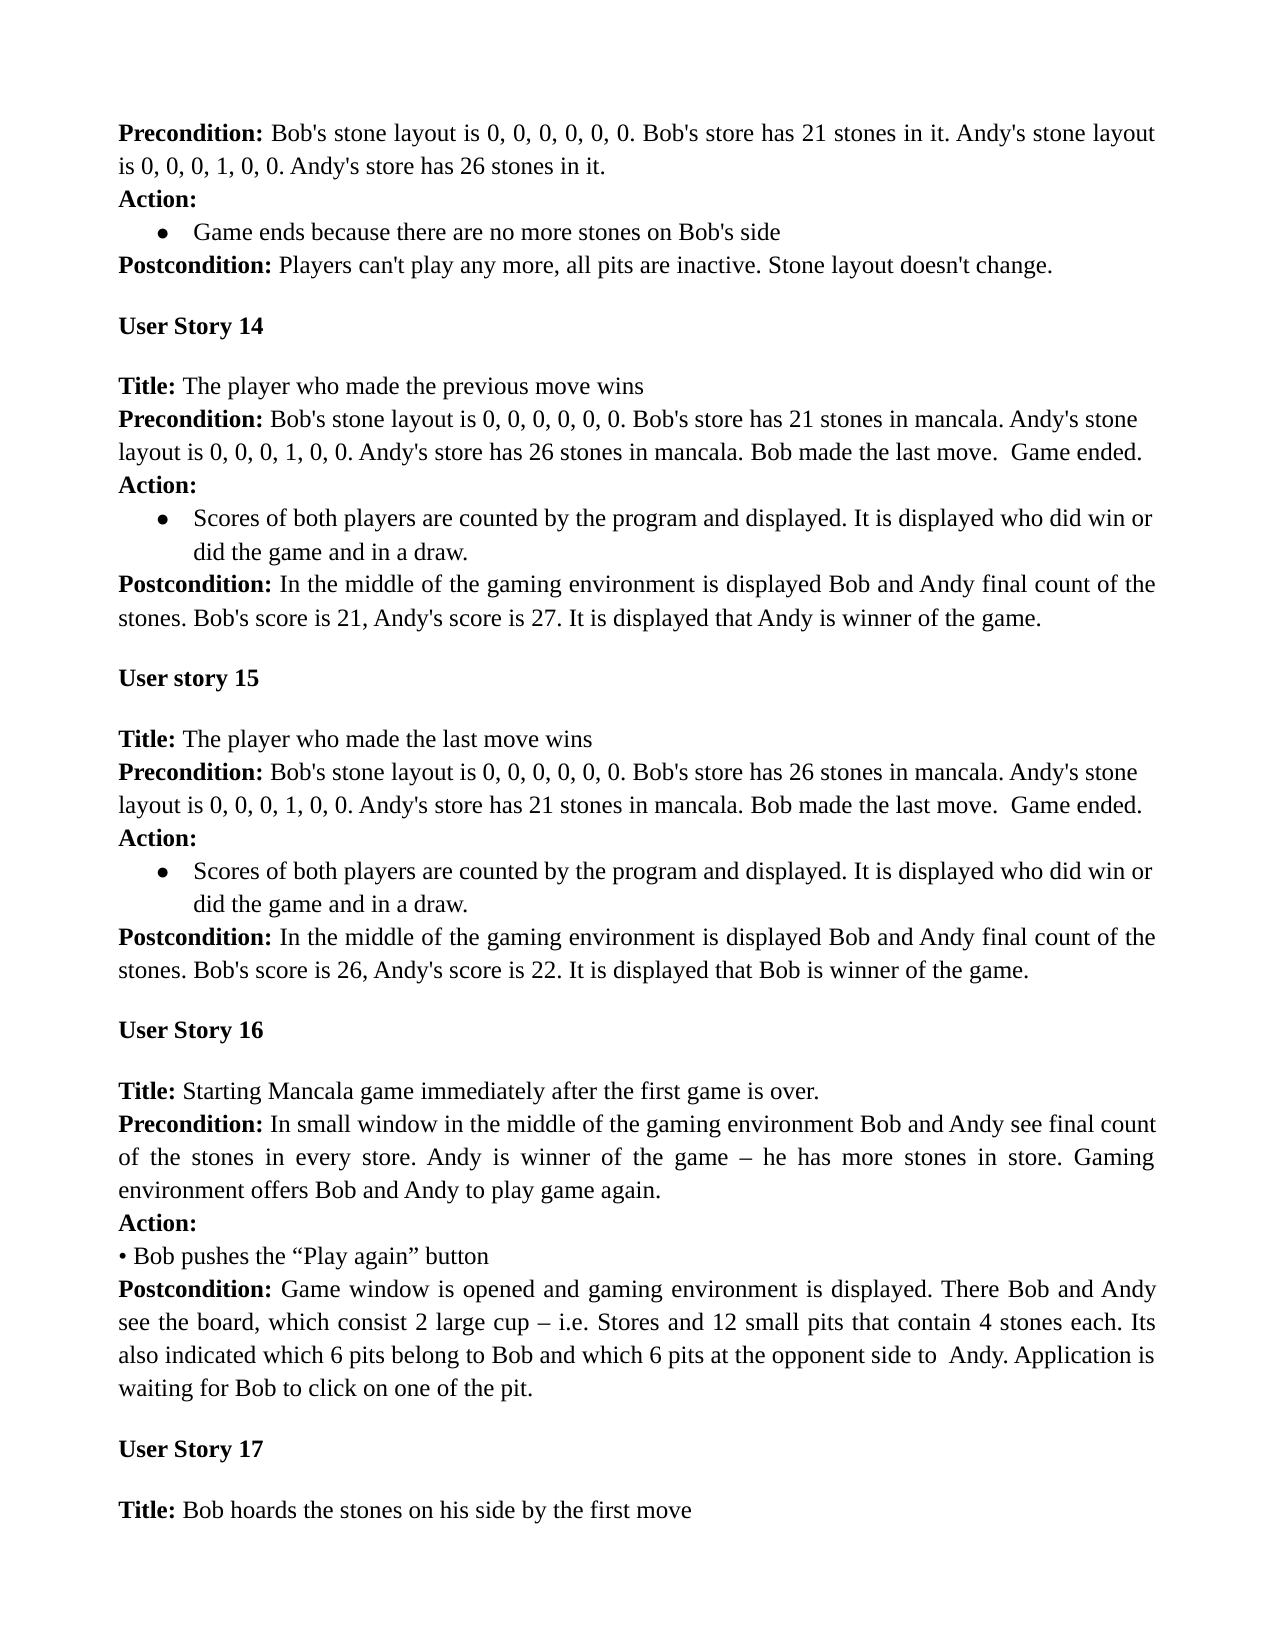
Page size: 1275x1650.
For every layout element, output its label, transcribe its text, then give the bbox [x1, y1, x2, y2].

text Postcondition: Players can't play any more, all pits are inactive. Stone layout doesn't change. [118, 250, 1157, 279]
text Postcondition: In the middle of the gaming environment is displayed Bob and Andy final count of the stones. Bob's score is 26, Andy's score is 22. It is displayed that Bob is winner of the game. [118, 922, 1157, 984]
text Postcondition: In the middle of the gaming environment is displayed Bob and Andy final count of the stones. Bob's score is 21, Andy's score is 27. It is displayed that Andy is winner of the game. [118, 569, 1157, 631]
text Precondition: Bob's stone layout is 0, 0, 0, 0, 0, 0. Bob's store has 26 stones in mancala. Andy's stone layout is 0, 0, 0, 1, 0, 0. Andy's store has 21 stones in mancala. Bob made the last move. Game ended. [118, 757, 1157, 819]
text Precondition: In small window in the middle of the gaming environment Bob and Andy see final count of the stones in every store. Andy is winner of the game – he has more stones in store. Gaming environment offers Bob and Andy to play game again. [118, 1109, 1157, 1204]
text Precondition: Bob's stone layout is 0, 0, 0, 0, 0, 0. Bob's store has 21 stones in mancala. Andy's stone layout is 0, 0, 0, 1, 0, 0. Andy's store has 26 stones in mancala. Bob made the last move. Game ended. [118, 404, 1157, 466]
list Game ends because there are no more stones on Bob's side [156, 217, 1157, 246]
text User Story 17 [118, 1434, 1157, 1463]
text Action: [118, 823, 1157, 852]
text • Bob pushes the “Play again” button [118, 1241, 1157, 1270]
list Scores of both players are counted by the program and displayed. It is displayed who did win or did the game and in a draw. [156, 503, 1157, 565]
text Precondition: Bob's stone layout is 0, 0, 0, 0, 0, 0. Bob's store has 21 stones in it. Andy's stone layout is 0, 0, 0, 1, 0, 0. Andy's store has 26 stones in it. [118, 118, 1157, 180]
text Title: Starting Mancala game immediately after the first game is over. [118, 1076, 1157, 1105]
text Action: [118, 471, 1157, 499]
list Scores of both players are counted by the program and displayed. It is displayed who did win or did the game and in a draw. [156, 856, 1157, 918]
text User Story 16 [118, 1016, 1157, 1044]
text Postcondition: Game window is opened and gaming environment is displayed. There Bob and Andy see the board, which consist 2 large cup – i.e. Stores and 12 small pits that contain 4 stones each. Its also indicated which 6 pits belong to Bob and which 6 pits at the opponent side to Andy. Application is waiting for Bob to click on one of the pit. [118, 1274, 1157, 1402]
text Title: Bob hoards the stones on his side by the first move [118, 1495, 1157, 1523]
text Title: The player who made the previous move wins [118, 371, 1157, 400]
text User Story 14 [118, 311, 1157, 339]
text User story 15 [118, 663, 1157, 692]
text Title: The player who made the last move wins [118, 724, 1157, 753]
text Action: [118, 184, 1157, 213]
text Action: [118, 1208, 1157, 1237]
